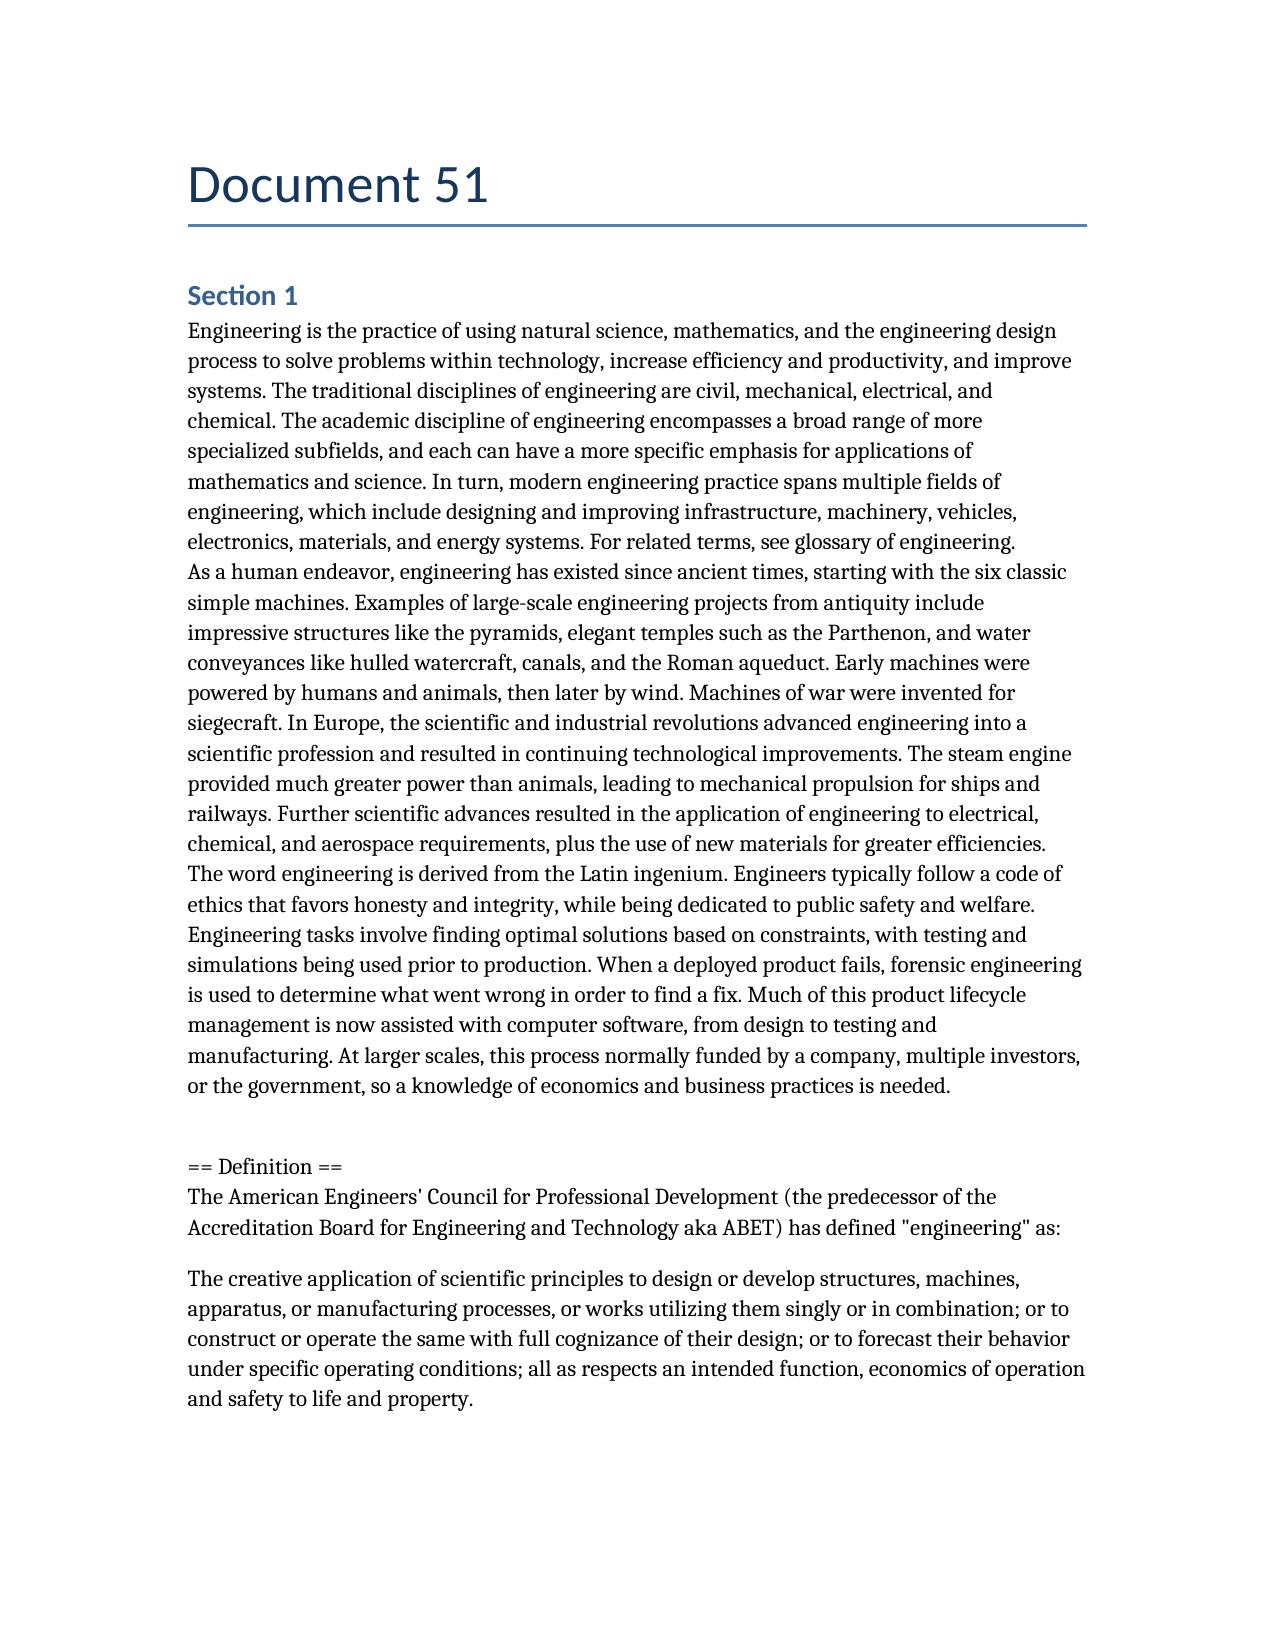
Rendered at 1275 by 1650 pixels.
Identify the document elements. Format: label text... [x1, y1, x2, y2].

text == Definition == The American Engineers' Council for Professional Development (the predecessor of the Accreditation Board for Engineering and Technology aka ABET) has defined "engineering" as: [187, 1124, 1087, 1241]
text The creative application of scientific principles to design or develop structures, machines, apparatus, or manufacturing processes, or works utilizing them singly or in combination; or to construct or operate the same with full cognizance of their design; or to forecast their behavior under specific operating conditions; all as respects an intended function, economics of operation and safety to life and property. [187, 1265, 1087, 1413]
title Document 51 [187, 150, 1087, 227]
text Engineering is the practice of using natural science, mathematics, and the engineering design process to solve problems within technology, increase efficiency and productivity, and improve systems. The traditional disciplines of engineering are civil, mechanical, electrical, and chemical. The academic discipline of engineering encompasses a broad range of more specialized subfields, and each can have a more specific emphasis for applications of mathematics and science. In turn, modern engineering practice spans multiple fields of engineering, which include designing and improving infrastructure, machinery, vehicles, electronics, materials, and energy systems. For related terms, see glossary of engineering. As a human endeavor, engineering has existed since ancient times, starting with the six classic simple machines. Examples of large-scale engineering projects from antiquity include impressive structures like the pyramids, elegant temples such as the Parthenon, and water conveyances like hulled watercraft, canals, and the Roman aqueduct. Early machines were powered by humans and animals, then later by wind. Machines of war were invented for siegecraft. In Europe, the scientific and industrial revolutions advanced engineering into a scientific profession and resulted in continuing technological improvements. The steam engine provided much greater power than animals, leading to mechanical propulsion for ships and railways. Further scientific advances resulted in the application of engineering to electrical, chemical, and aerospace requirements, plus the use of new materials for greater efficiencies. The word engineering is derived from the Latin ingenium. Engineers typically follow a code of ethics that favors honesty and integrity, while being dedicated to public safety and welfare. Engineering tasks involve finding optimal solutions based on constraints, with testing and simulations being used prior to production. When a deployed product fails, forensic engineering is used to determine what went wrong in order to find a fix. Much of this product lifecycle management is now assisted with computer software, from design to testing and manufacturing. At larger scales, this process normally funded by a company, multiple investors, or the government, so a knowledge of economics and business practices is needed. [187, 317, 1087, 1099]
subtitle Section 1 [187, 277, 1087, 312]
